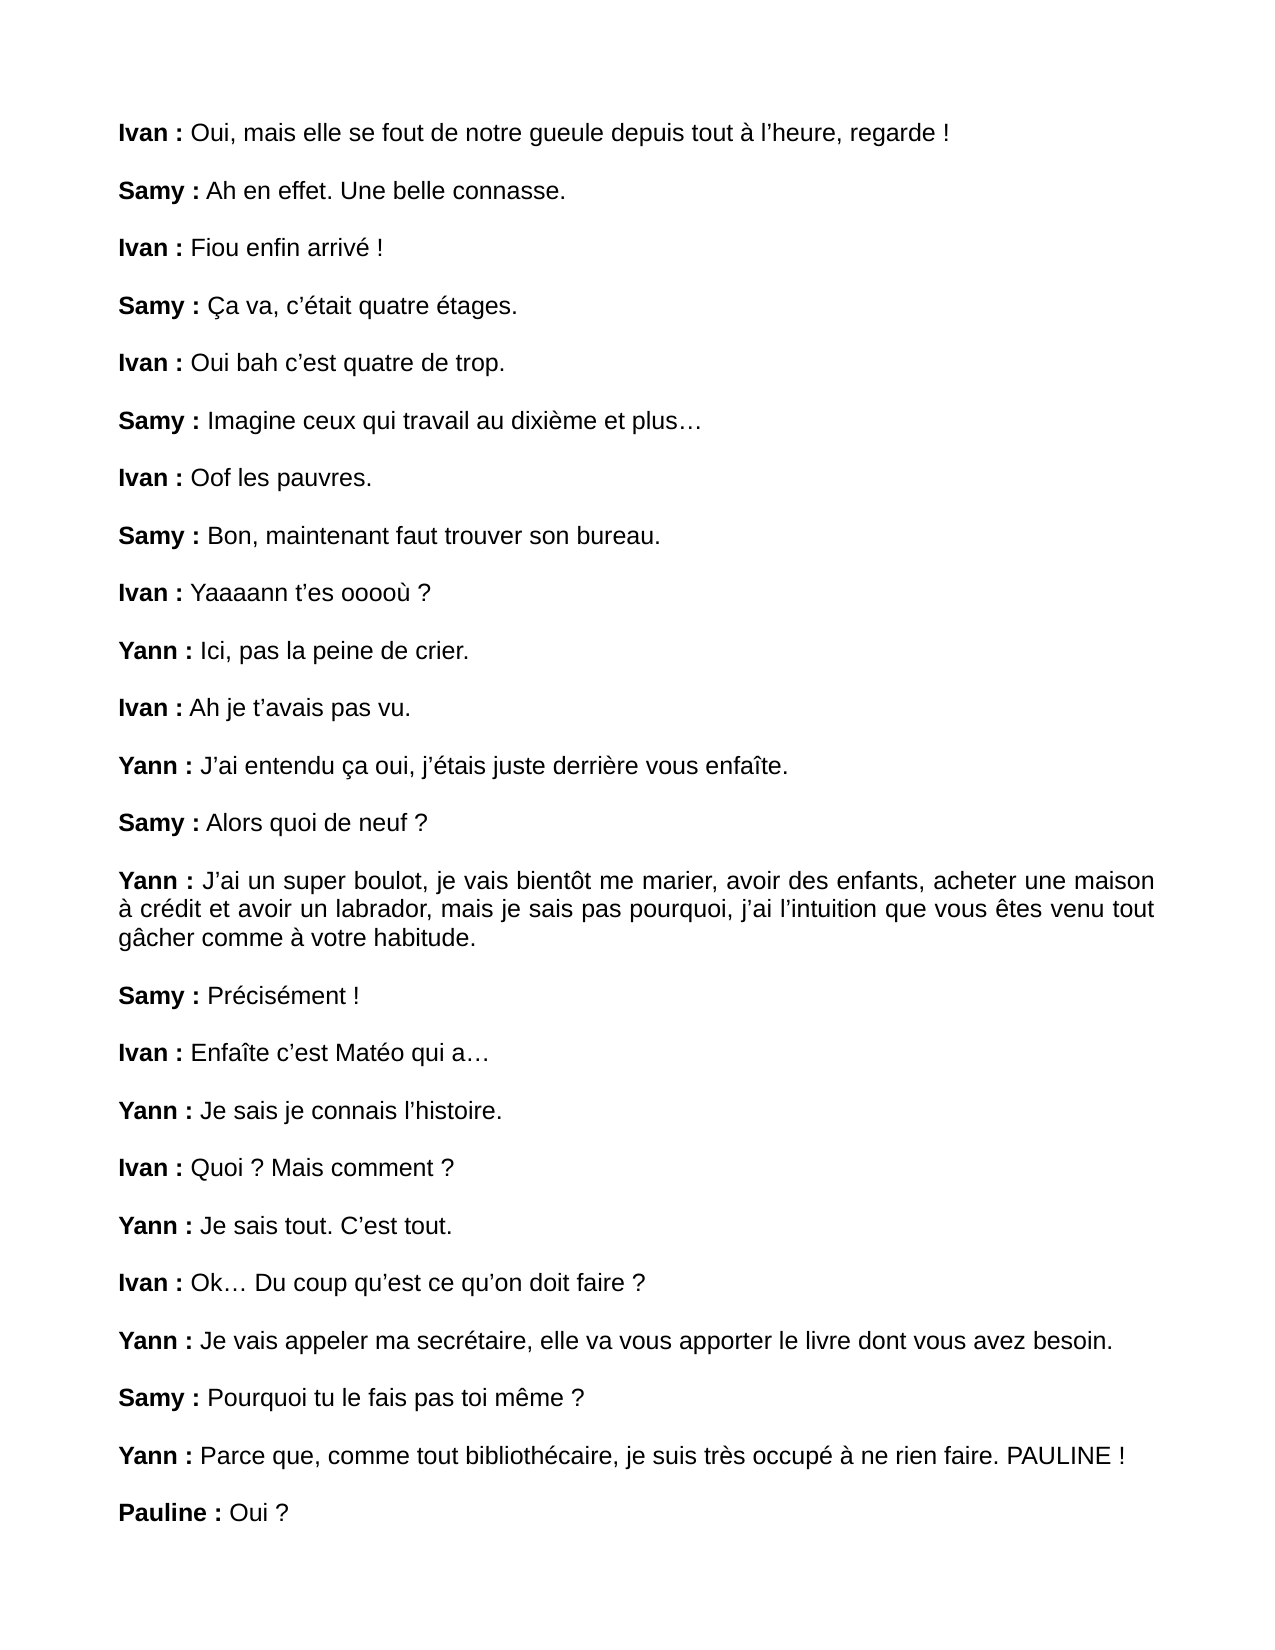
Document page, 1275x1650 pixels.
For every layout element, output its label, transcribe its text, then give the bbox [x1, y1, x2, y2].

text Ivan : Enfaîte c’est Matéo qui a… [118, 1038, 1157, 1067]
text Yann : J’ai un super boulot, je vais bientôt me marier, avoir des enfants, acheter une maison à crédit et avoir un labrador, mais je sais pas pourquoi, j’ai l’intuition que vous êtes venu tout gâcher comme à votre habitude. [118, 866, 1157, 952]
text Ivan : Fiou enfin arrivé ! [118, 233, 1157, 262]
text Ivan : Ok… Du coup qu’est ce qu’on doit faire ? [118, 1268, 1157, 1297]
text Pauline : Oui ? [118, 1498, 1157, 1527]
text Ivan : Oui bah c’est quatre de trop. [118, 348, 1157, 377]
text Ivan : Quoi ? Mais comment ? [118, 1153, 1157, 1182]
text Yann : Je sais je connais l’histoire. [118, 1096, 1157, 1124]
text Yann : Parce que, comme tout bibliothécaire, je suis très occupé à ne rien faire. PAULINE ! [118, 1441, 1157, 1469]
text Ivan : Oof les pauvres. [118, 463, 1157, 492]
text Samy : Précisément ! [118, 981, 1157, 1009]
text Yann : J’ai entendu ça oui, j’étais juste derrière vous enfaîte. [118, 751, 1157, 779]
text Yann : Je sais tout. C’est tout. [118, 1211, 1157, 1239]
text Ivan : Ah je t’avais pas vu. [118, 693, 1157, 722]
text Samy : Alors quoi de neuf ? [118, 808, 1157, 837]
text Samy : Imagine ceux qui travail au dixième et plus… [118, 406, 1157, 434]
text Samy : Ah en effet. Une belle connasse. [118, 176, 1157, 204]
text Samy : Pourquoi tu le fais pas toi même ? [118, 1383, 1157, 1412]
text Samy : Ça va, c’était quatre étages. [118, 291, 1157, 319]
text Yann : Ici, pas la peine de crier. [118, 636, 1157, 664]
text Ivan : Yaaaann t’es ooooù ? [118, 578, 1157, 607]
text Yann : Je vais appeler ma secrétaire, elle va vous apporter le livre dont vous avez besoin. [118, 1326, 1157, 1354]
text Ivan : Oui, mais elle se fout de notre gueule depuis tout à l’heure, regarde ! [118, 118, 1157, 147]
text Samy : Bon, maintenant faut trouver son bureau. [118, 521, 1157, 549]
